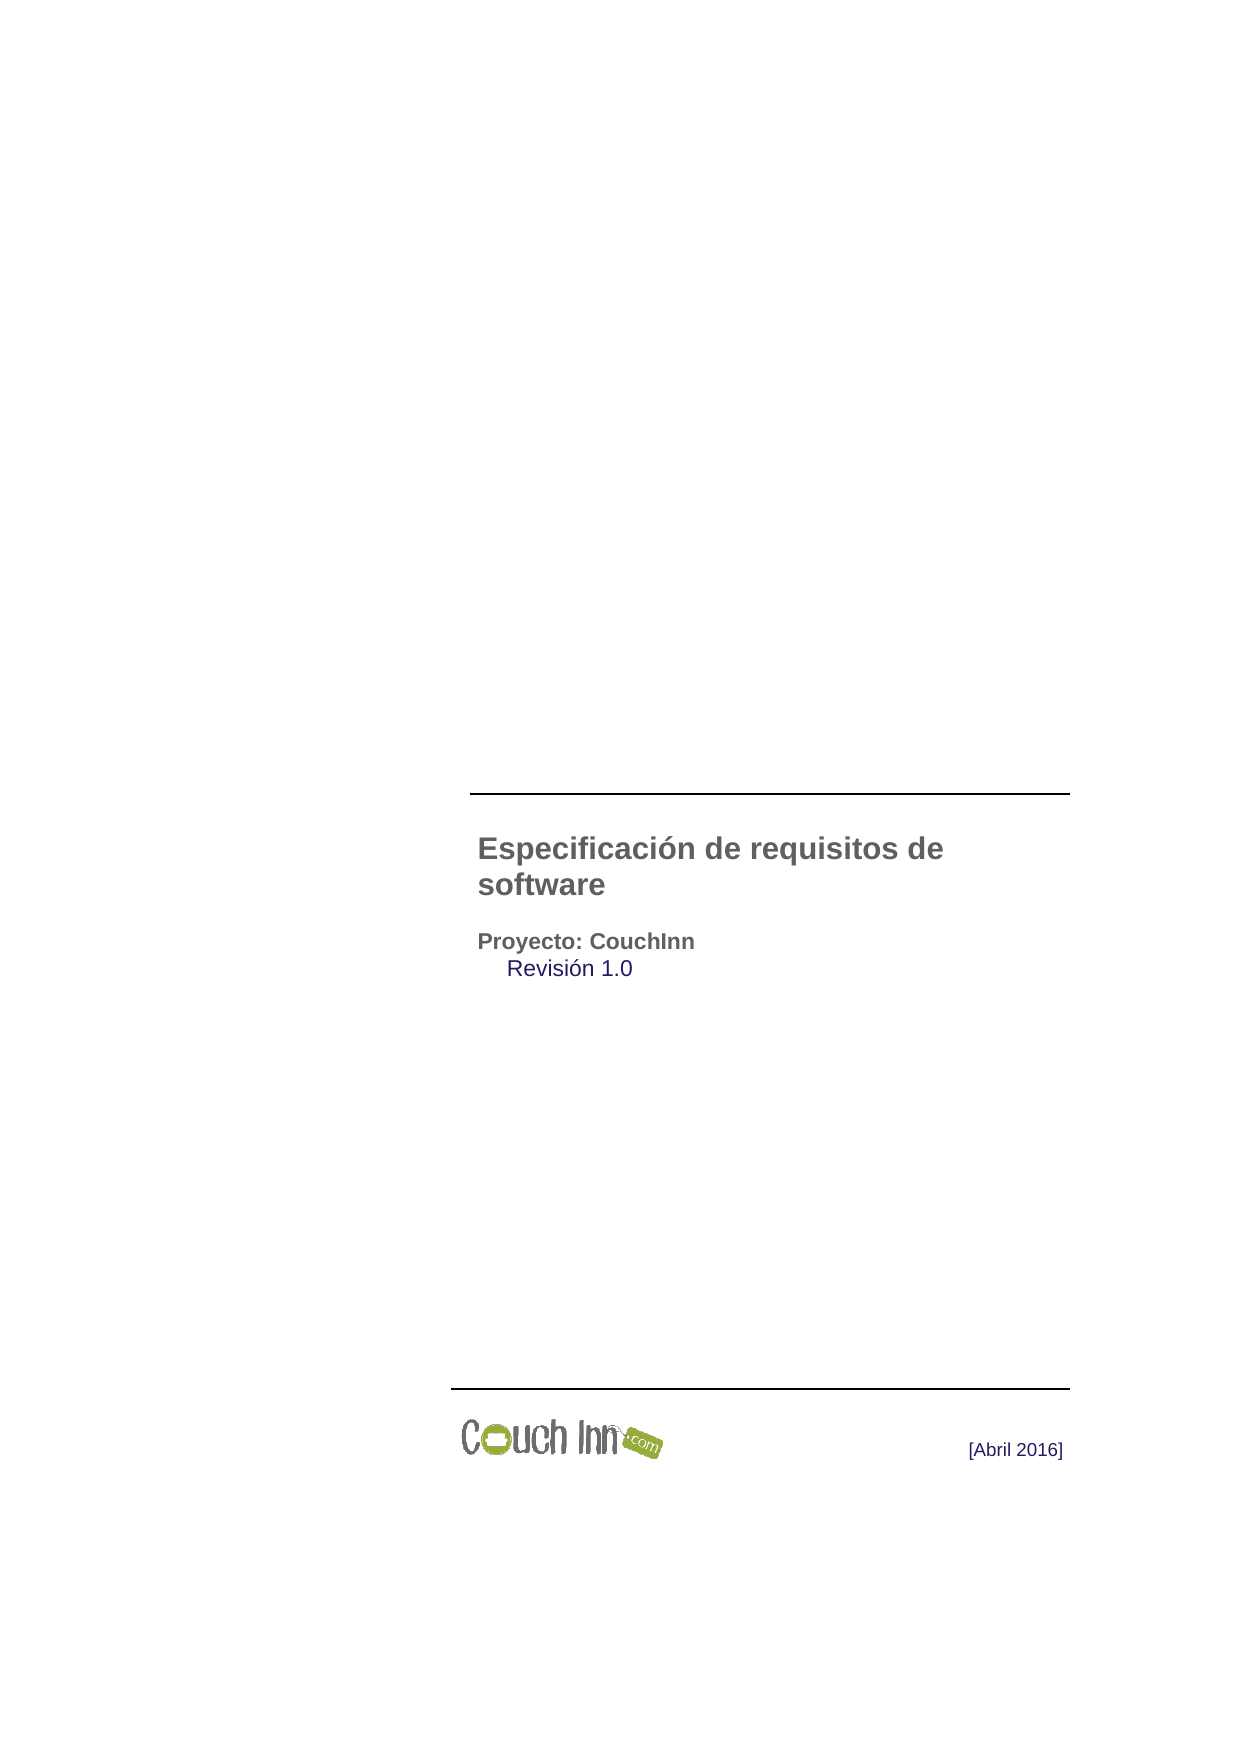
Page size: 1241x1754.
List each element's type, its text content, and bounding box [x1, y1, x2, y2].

text Especificación de requisitos de software [477, 830, 1063, 902]
text Proyecto: CouchInn [477, 928, 1063, 954]
table_header [Abril 2016] [759, 1390, 1070, 1461]
table_header [451, 1390, 672, 1461]
table_header [673, 1390, 758, 1461]
list Revisión 1.0 [507, 954, 1063, 981]
table_header [470, 795, 1070, 830]
